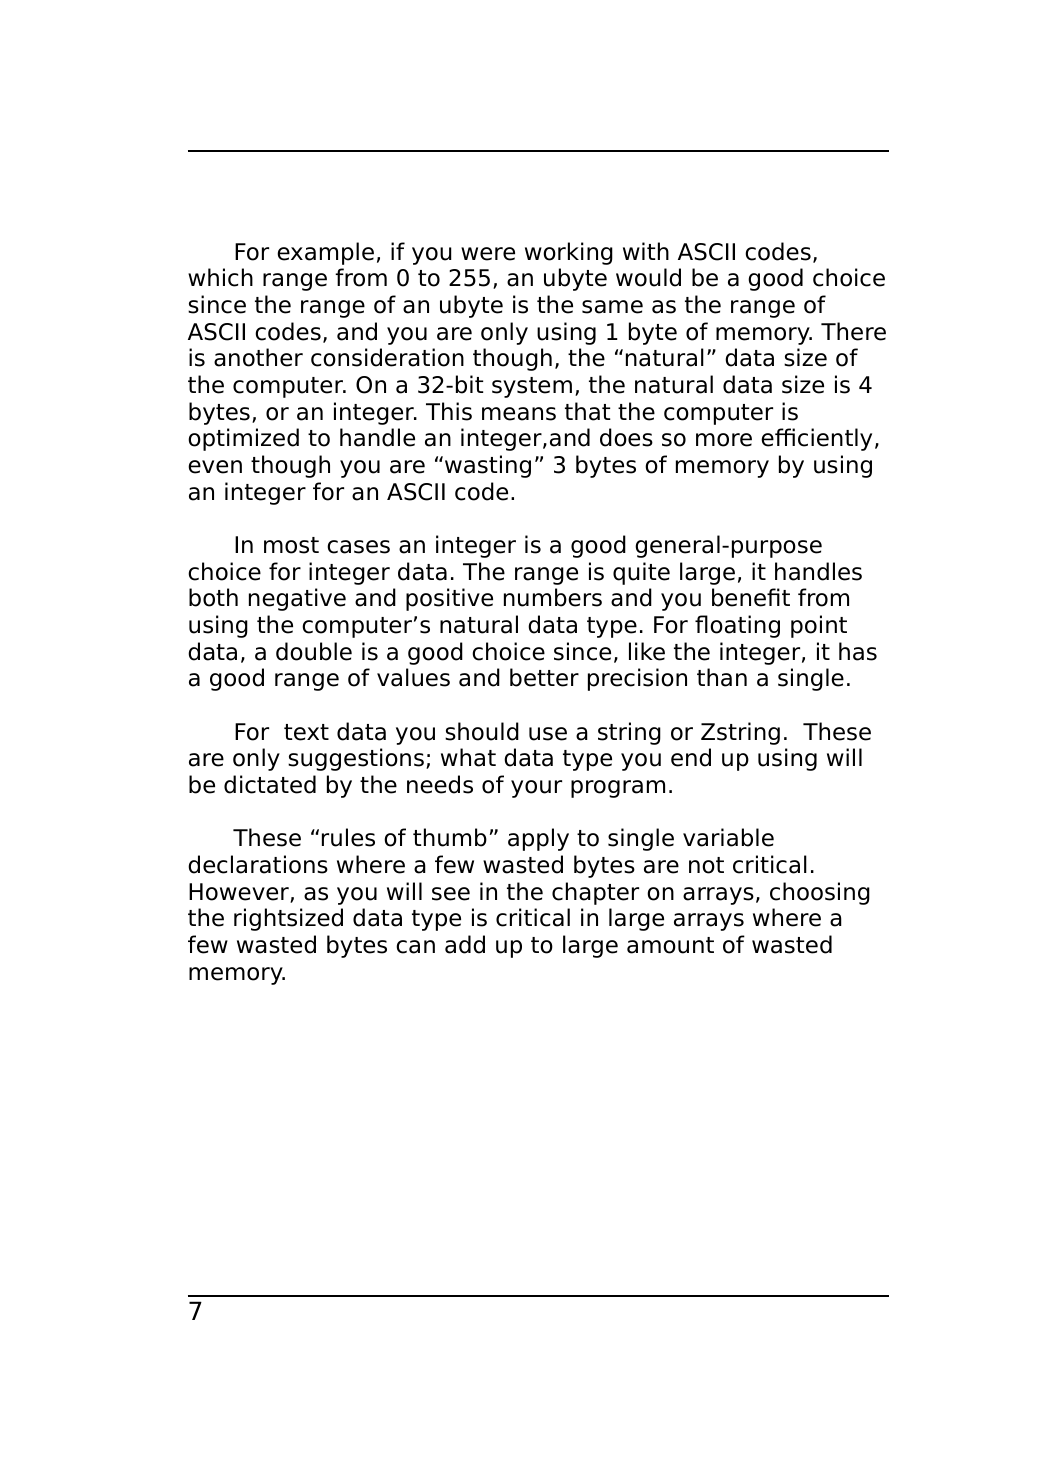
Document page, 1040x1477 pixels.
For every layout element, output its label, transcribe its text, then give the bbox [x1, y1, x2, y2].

text For example, if you were working with ASCII codes, which range from 0 to 255, an ubyte would be a good choice since the range of an ubyte is the same as the range of ASCII codes, and you are only using 1 byte of memory. There is another consideration though, the “natural” data size of the computer. On a 32-bit system, the natural data size is 4 bytes, or an integer. This means that the computer is optimized to handle an integer,and does so more efficiently, even though you are “wasting” 3 bytes of memory by using an integer for an ASCII code. [187, 239, 889, 505]
text In most cases an integer is a good general-purpose choice for integer data. The range is quite large, it handles both negative and positive numbers and you benefit from using the computer’s natural data type. For floating point data, a double is a good choice since, like the integer, it has a good range of values and better precision than a single. [187, 532, 889, 692]
text For text data you should use a string or Zstring. These are only suggestions; what data type you end up using will be dictated by the needs of your program. [187, 719, 889, 799]
text These “rules of thumb” apply to single variable declarations where a few wasted bytes are not critical. However, as you will see in the chapter on arrays, choosing the rightsized data type is critical in large arrays where a few wasted bytes can add up to large amount of wasted memory. [187, 825, 889, 985]
